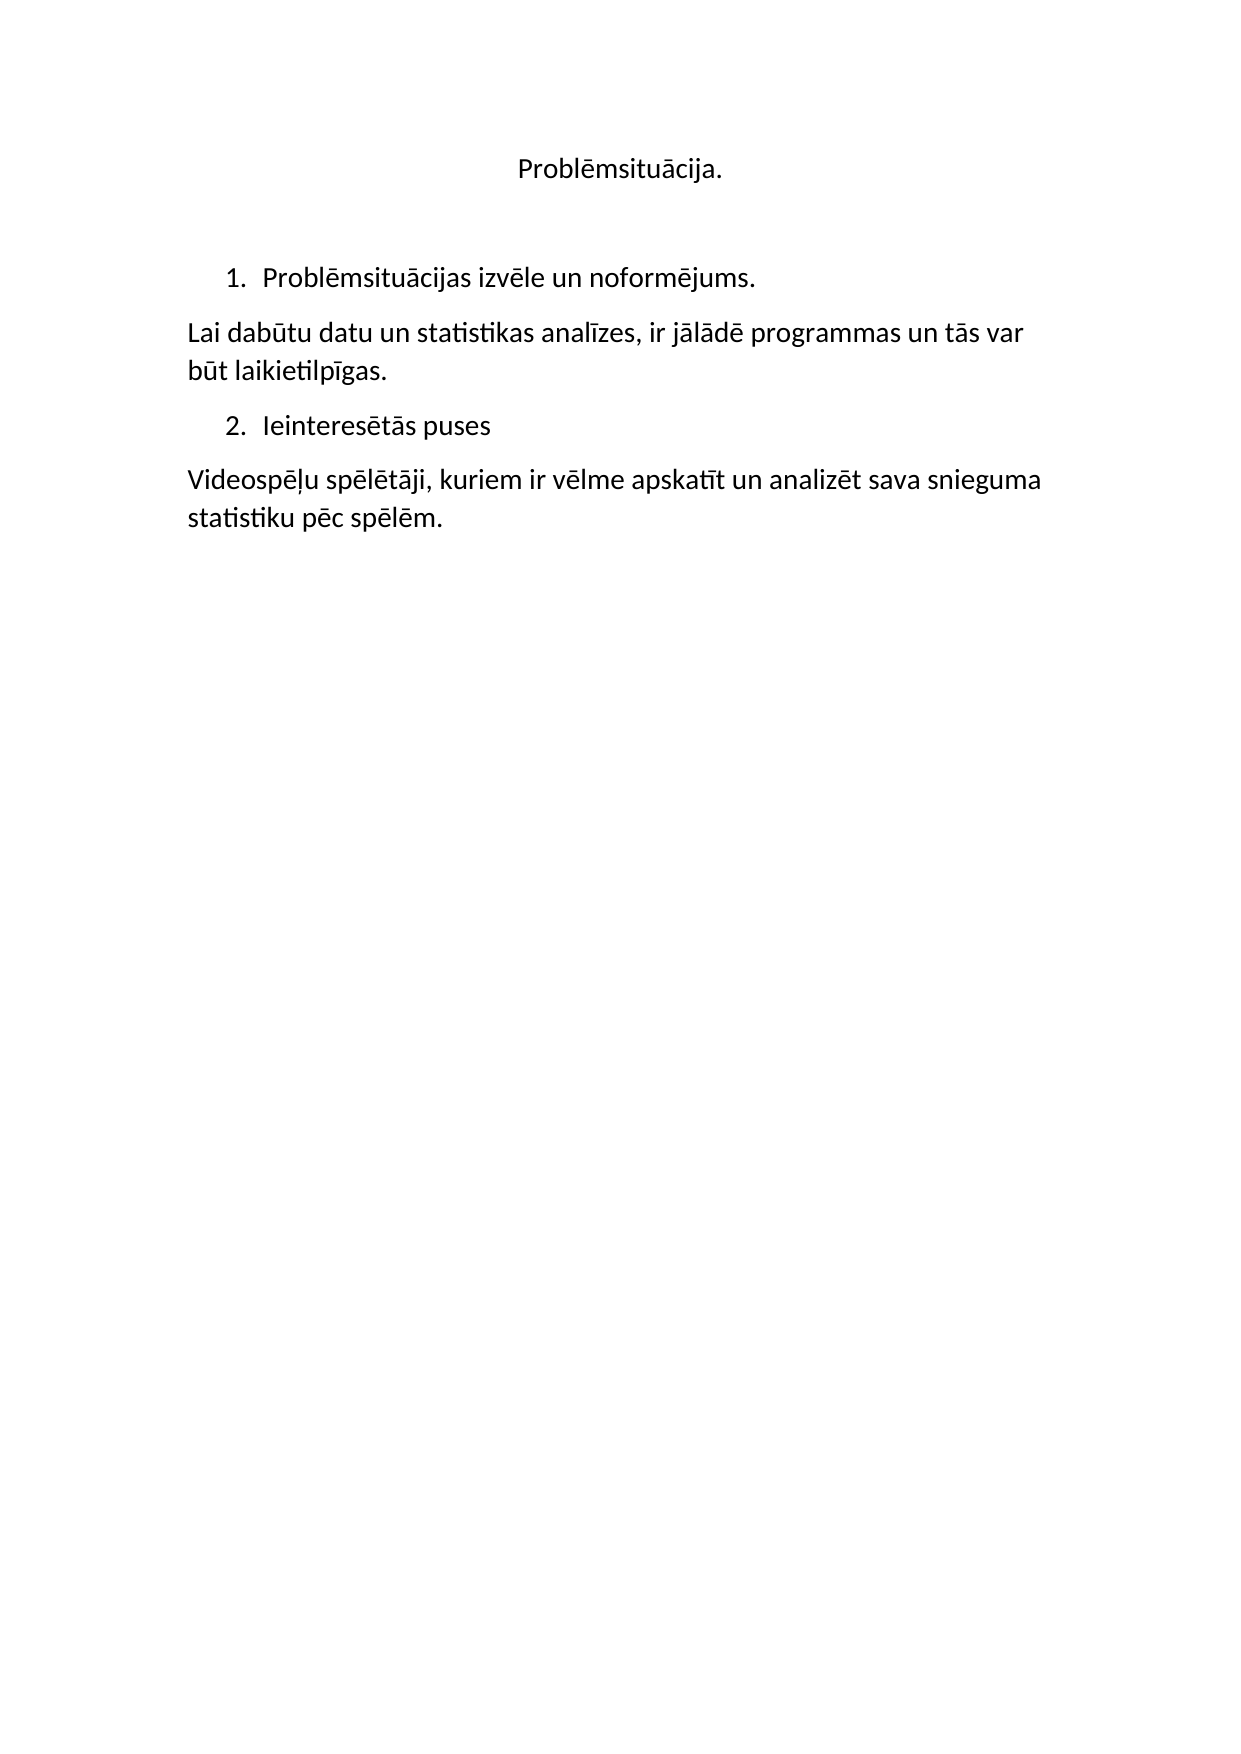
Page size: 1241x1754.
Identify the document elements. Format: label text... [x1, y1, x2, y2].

text Problēmsituācija. [187, 150, 1053, 186]
list Problēmsituācijas izvēle un noformējums. [225, 259, 1053, 295]
list Ieinteresētās puses [225, 407, 1053, 442]
text Lai dabūtu datu un statistikas analīzes, ir jālādē programmas un tās var būt laikietilpīgas. [187, 314, 1053, 388]
text Videospēļu spēlētāji, kuriem ir vēlme apskatīt un analizēt sava snieguma statistiku pēc spēlēm. [187, 461, 1053, 535]
